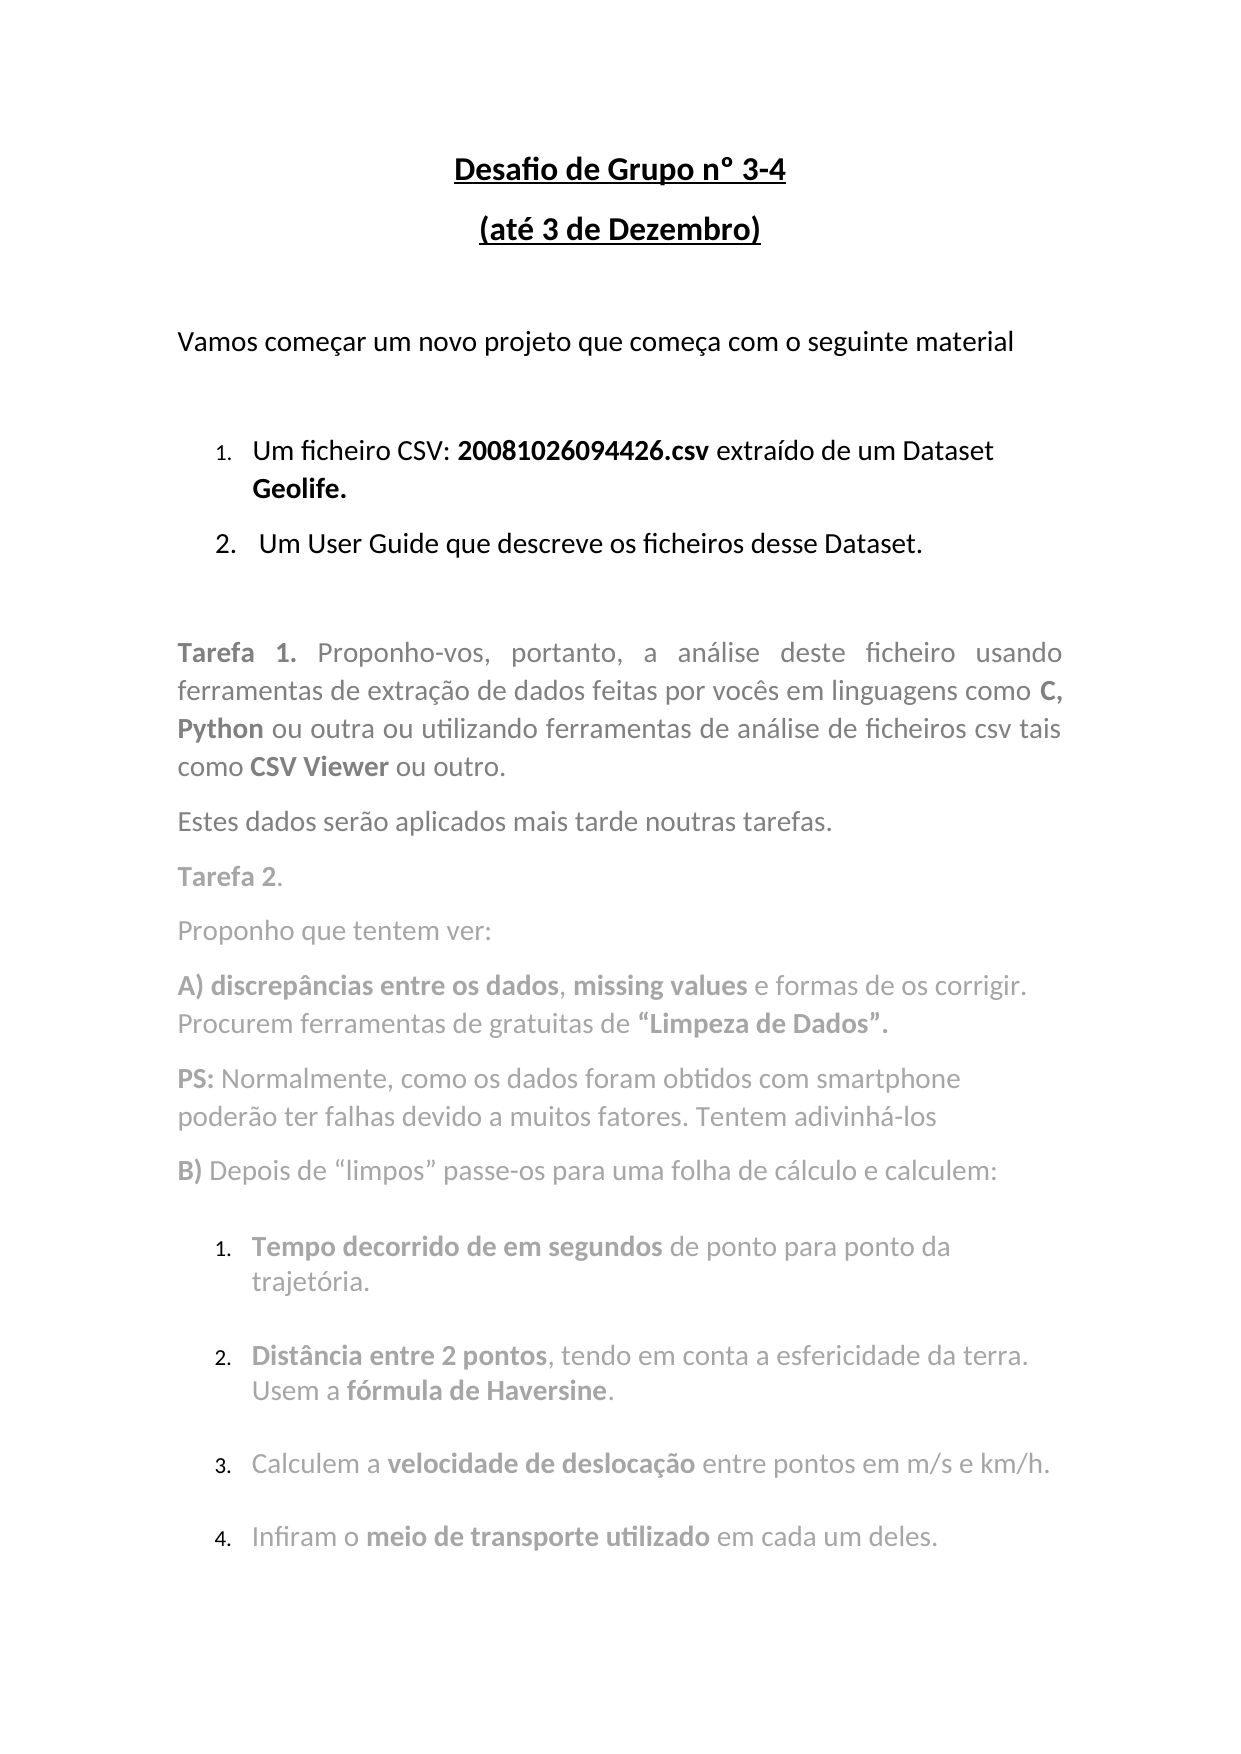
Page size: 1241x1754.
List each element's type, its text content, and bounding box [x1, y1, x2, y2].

list Infiram o meio de transporte utilizado em cada um deles. [214, 1518, 1063, 1554]
list Um User Guide que descreve os ficheiros desse Dataset. [215, 525, 1063, 560]
text Proponho que tentem ver: [177, 912, 1063, 948]
text Estes dados serão aplicados mais tarde noutras tarefas. [177, 803, 1063, 838]
text Desafio de Grupo nº 3-4 [177, 148, 1063, 188]
text A) discrepâncias entre os dados, missing values e formas de os corrigir. Procurem ferramentas de gratuitas de “Limpeza de Dados”. [177, 967, 1063, 1041]
text B) Depois de “limpos” passe-os para uma folha de cálculo e calculem: [177, 1152, 1063, 1188]
text (até 3 de Dezembro) [177, 208, 1063, 248]
text PS: Normalmente, como os dados foram obtidos com smartphone poderão ter falhas devido a muitos fatores. Tentem adivinhá-los [177, 1060, 1063, 1133]
text Tarefa 1. Proponho-vos, portanto, a análise deste ficheiro usando ferramentas de extração de dados feitas por vocês em linguagens como C, Python ou outra ou utilizando ferramentas de análise de ficheiros csv tais como CSV Viewer ou outro. [177, 634, 1063, 784]
list Um ficheiro CSV: 20081026094426.csv extraído de um Dataset Geolife. [215, 432, 1063, 506]
list Calculem a velocidade de deslocação entre pontos em m/s e km/h. [214, 1445, 1063, 1481]
text Tarefa 2. [177, 858, 1063, 893]
text Vamos começar um novo projeto que começa com o seguinte material [177, 323, 1063, 358]
list Tempo decorrido de em segundos de ponto para ponto da trajetória. [214, 1228, 1063, 1299]
list Distância entre 2 pontos, tendo em conta a esfericidade da terra. Usem a fórmula de Haversine. [214, 1337, 1063, 1408]
